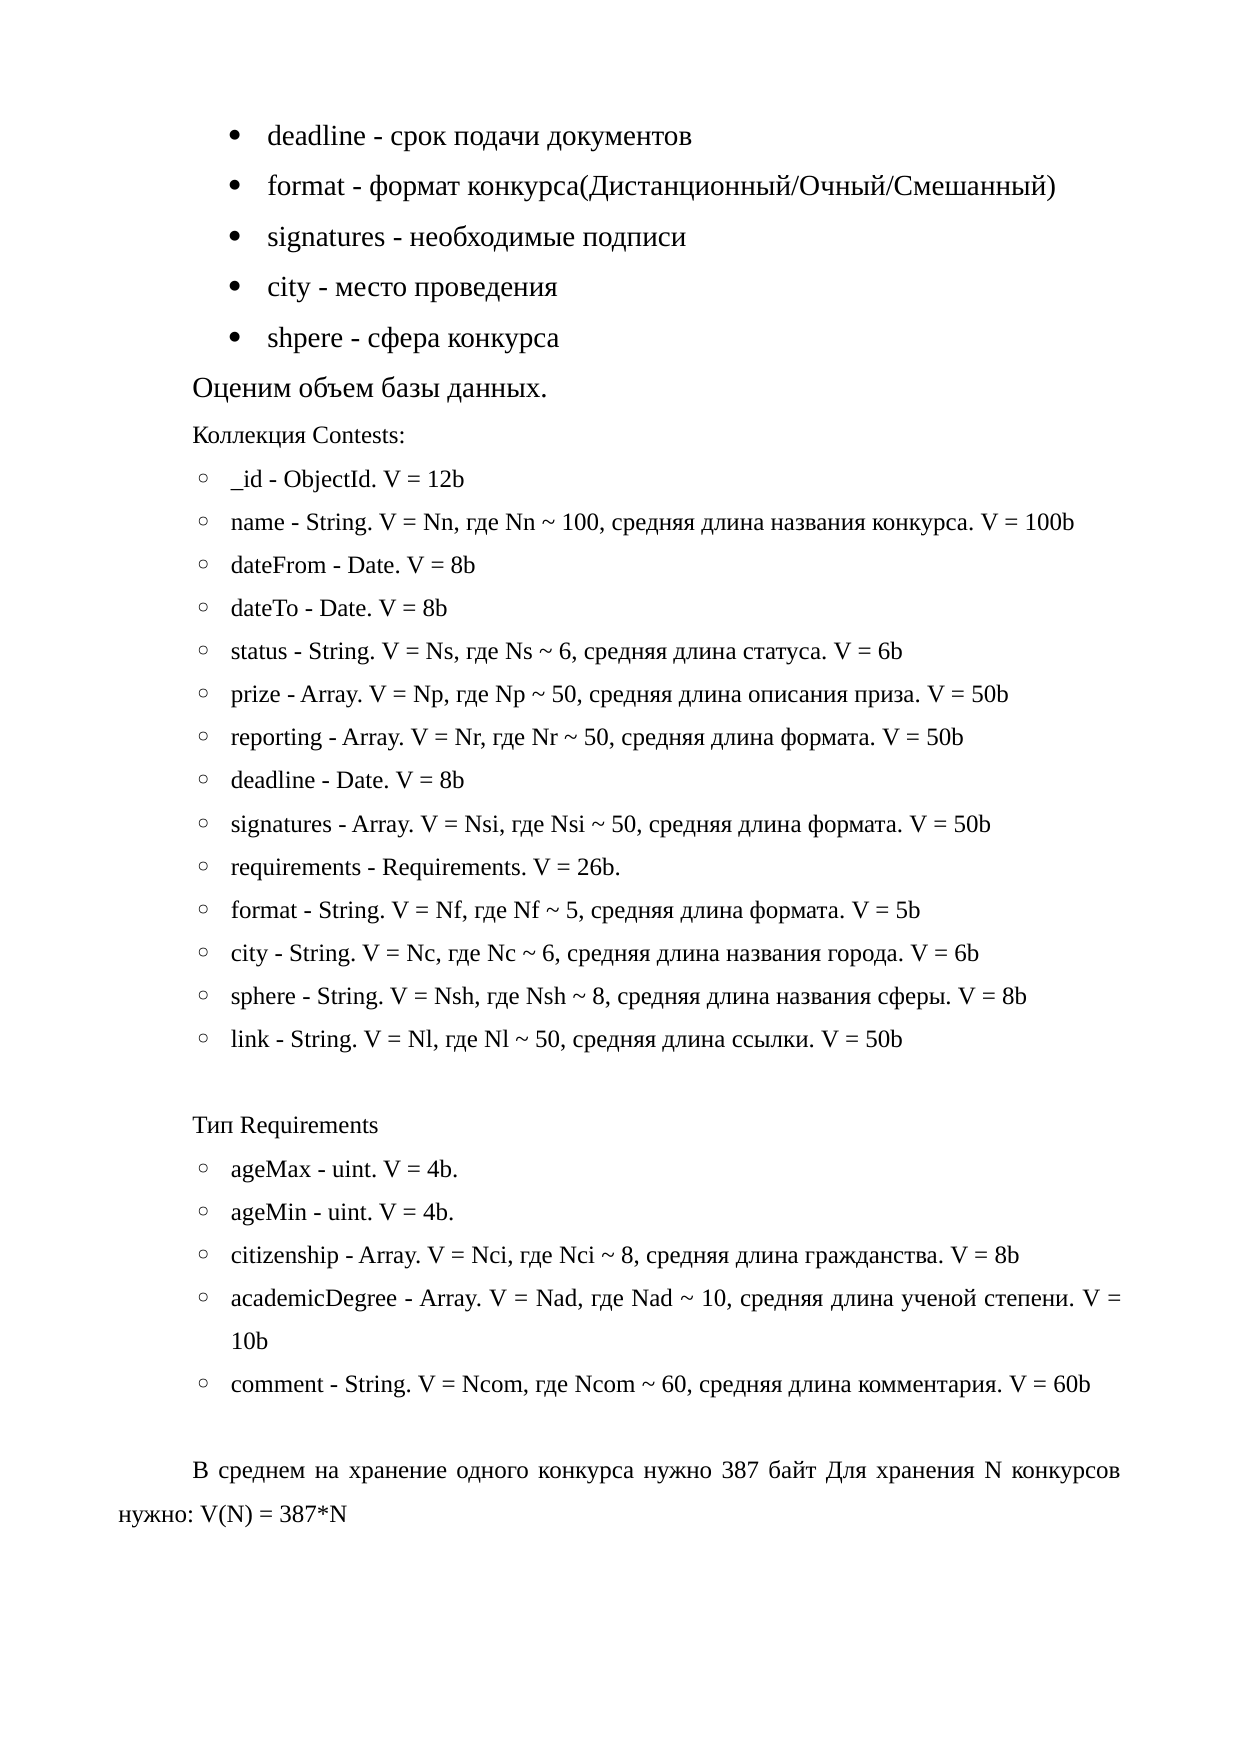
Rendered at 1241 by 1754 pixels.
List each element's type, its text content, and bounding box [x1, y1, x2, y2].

list signatures - необходимые подписи [229, 219, 1122, 253]
text Коллекция Contests: [118, 421, 1122, 449]
list requirements - Requirements. V = 26b. [193, 852, 1122, 881]
list deadline - срок подачи документов [229, 118, 1122, 152]
list city - String. V = Nc, где Nc ~ 6, средняя длина названия города. V = 6b [193, 938, 1122, 967]
list academicDegree - Array. V = Nad, где Nad ~ 10, средняя длина ученой степени. V = 10b [193, 1283, 1122, 1355]
text Тип Requirements [118, 1111, 1122, 1139]
text Оценим объем базы данных. [118, 370, 1122, 404]
list reporting - Array. V = Nr, где Nr ~ 50, средняя длина формата. V = 50b [193, 722, 1122, 751]
list dateTo - Date. V = 8b [193, 593, 1122, 622]
list format - формат конкурса(Дистанционный/Очный/Смешанный) [229, 168, 1122, 202]
list _id - ObjectId. V = 12b [193, 464, 1122, 492]
list prize - Array. V = Np, где Np ~ 50, средняя длина описания приза. V = 50b [193, 679, 1122, 708]
list status - String. V = Ns, где Ns ~ 6, средняя длина статуса. V = 6b [193, 636, 1122, 665]
list deadline - Date. V = 8b [193, 766, 1122, 794]
list signatures - Array. V = Nsi, где Nsi ~ 50, средняя длина формата. V = 50b [193, 809, 1122, 837]
list comment - String. V = Ncom, где Ncom ~ 60, средняя длина комментария. V = 60b [193, 1369, 1122, 1398]
list citizenship - Array. V = Nci, где Nci ~ 8, средняя длина гражданства. V = 8b [193, 1240, 1122, 1269]
list format - String. V = Nf, где Nf ~ 5, средняя длина формата. V = 5b [193, 895, 1122, 924]
list name - String. V = Nn, где Nn ~ 100, средняя длина названия конкурса. V = 100b [193, 507, 1122, 536]
list ageMin - uint. V = 4b. [193, 1197, 1122, 1226]
list dateFrom - Date. V = 8b [193, 550, 1122, 579]
list link - String. V = Nl, где Nl ~ 50, средняя длина ссылки. V = 50b [193, 1024, 1122, 1053]
text В среднем на хранение одного конкурса нужно 387 байт Для хранения N конкурсов нужно: V(N) = 387*N [118, 1456, 1122, 1527]
list city - место проведения [229, 269, 1122, 303]
list ageMax - uint. V = 4b. [193, 1154, 1122, 1182]
list shpere - сфера конкурса [229, 320, 1122, 353]
list sphere - String. V = Nsh, где Nsh ~ 8, средняя длина названия сферы. V = 8b [193, 981, 1122, 1010]
